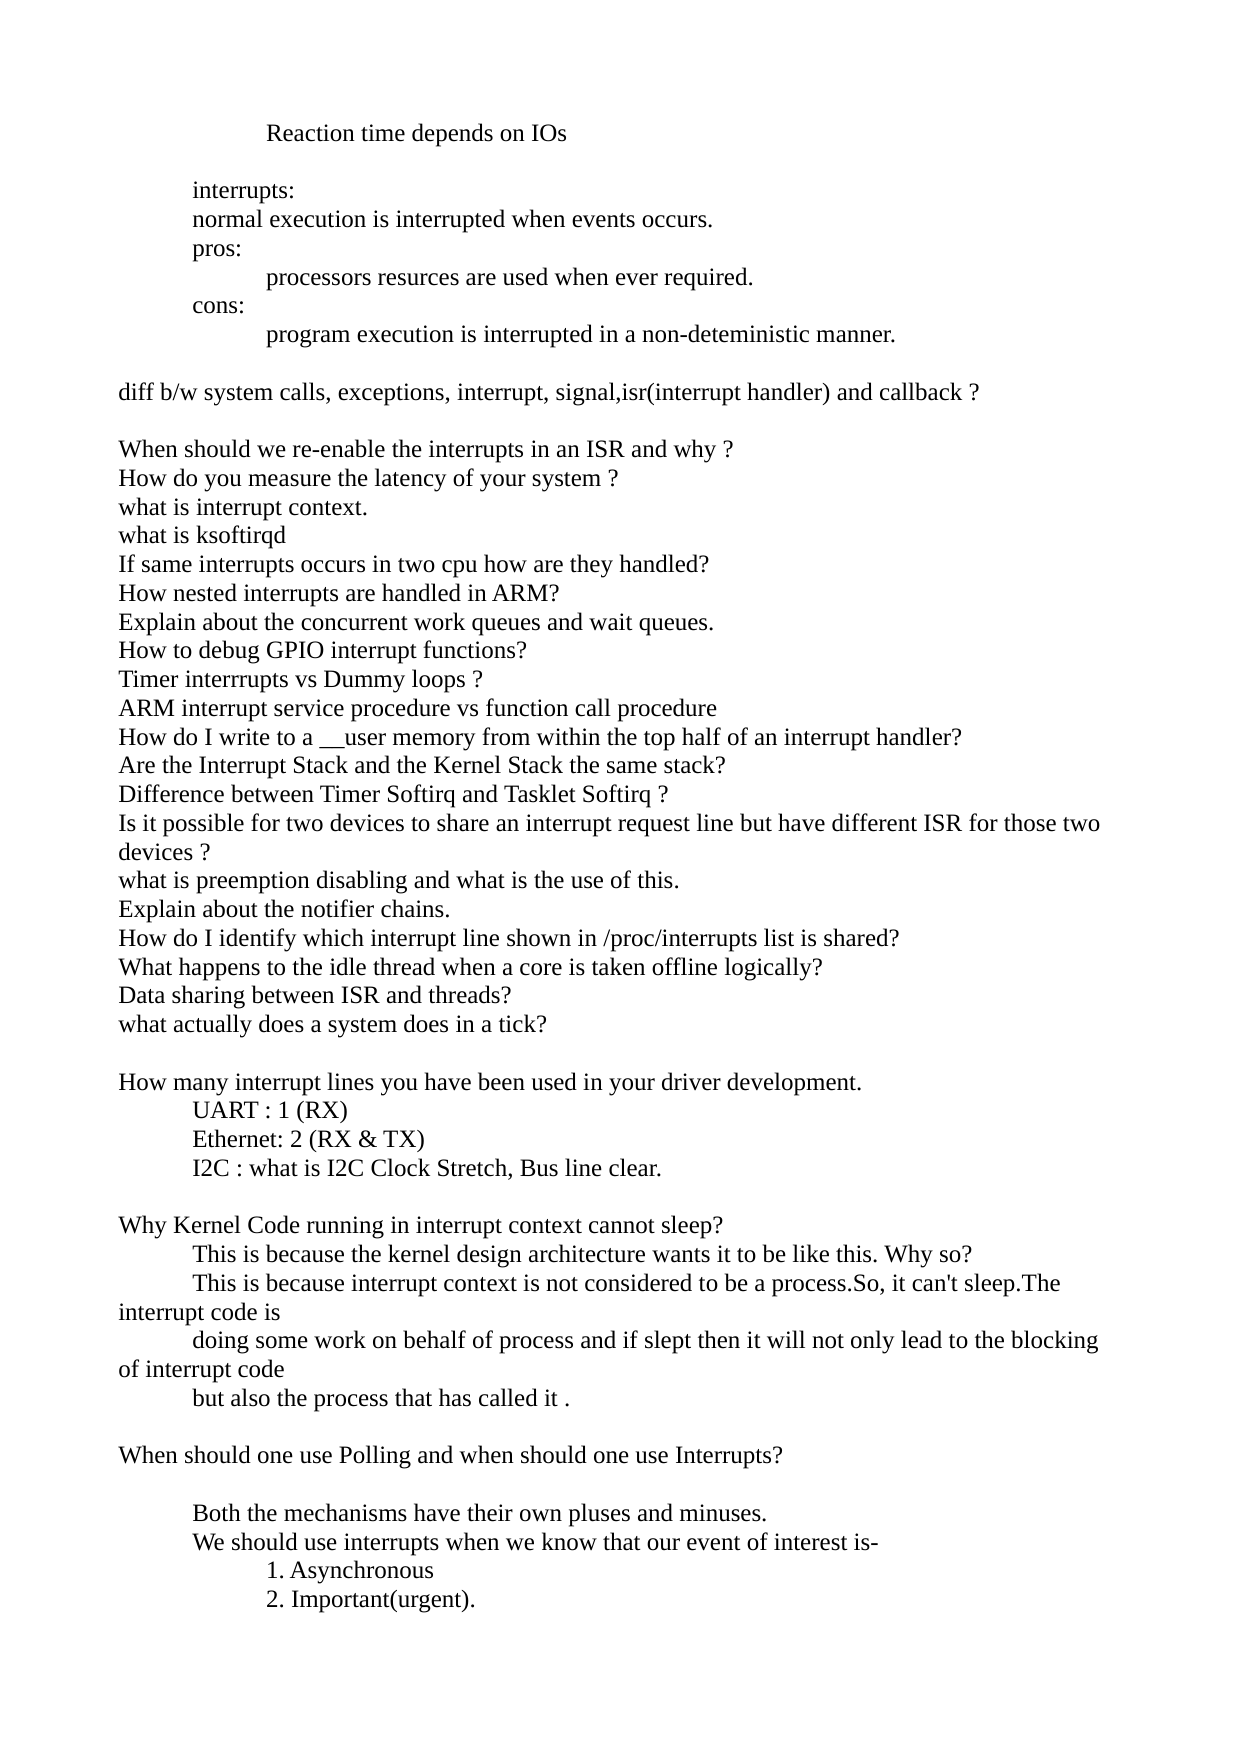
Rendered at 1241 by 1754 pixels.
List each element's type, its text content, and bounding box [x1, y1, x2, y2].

text If same interrupts occurs in two cpu how are they handled? [118, 549, 1122, 578]
text diff b/w system calls, exceptions, interrupt, signal,isr(interrupt handler) and callback ? [118, 377, 1122, 406]
text what is preemption disabling and what is the use of this. [118, 866, 1122, 894]
text I2C : what is I2C Clock Stretch, Bus line clear. [118, 1153, 1122, 1182]
text How do you measure the latency of your system ? [118, 463, 1122, 492]
text How to debug GPIO interrupt functions? [118, 636, 1122, 664]
text When should one use Polling and when should one use Interrupts? [118, 1441, 1122, 1469]
text Are the Interrupt Stack and the Kernel Stack the same stack? [118, 751, 1122, 779]
text We should use interrupts when we know that our event of interest is- [118, 1527, 1122, 1556]
text program execution is interrupted in a non-deteministic manner. [118, 319, 1122, 348]
text Both the mechanisms have their own pluses and minuses. [118, 1498, 1122, 1527]
text cons: [118, 291, 1122, 319]
text Timer interrrupts vs Dummy loops ? [118, 664, 1122, 693]
text UART : 1 (RX) [118, 1096, 1122, 1124]
text interrupts: [118, 176, 1122, 204]
text processors resurces are used when ever required. [118, 262, 1122, 291]
text but also the process that has called it . [118, 1383, 1122, 1412]
text ARM interrupt service procedure vs function call procedure [118, 693, 1122, 722]
text what is ksoftirqd [118, 521, 1122, 549]
text When should we re-enable the interrupts in an ISR and why ? [118, 434, 1122, 463]
text doing some work on behalf of process and if slept then it will not only lead to the blocking of interrupt code [118, 1326, 1122, 1383]
text normal execution is interrupted when events occurs. [118, 204, 1122, 233]
text How do I identify which interrupt line shown in /proc/interrupts list is shared? [118, 923, 1122, 952]
text What happens to the idle thread when a core is taken offline logically? [118, 952, 1122, 981]
text How many interrupt lines you have been used in your driver development. [118, 1067, 1122, 1096]
text pros: [118, 233, 1122, 262]
text How nested interrupts are handled in ARM? [118, 578, 1122, 607]
text Data sharing between ISR and threads? [118, 981, 1122, 1009]
text Reaction time depends on IOs [118, 118, 1122, 147]
text Explain about the notifier chains. [118, 894, 1122, 923]
text Ethernet: 2 (RX & TX) [118, 1124, 1122, 1153]
text Explain about the concurrent work queues and wait queues. [118, 607, 1122, 636]
text How do I write to a __user memory from within the top half of an interrupt handler? [118, 722, 1122, 751]
text This is because the kernel design architecture wants it to be like this. Why so? [118, 1239, 1122, 1268]
text Is it possible for two devices to share an interrupt request line but have different ISR for those two devices ? [118, 808, 1122, 866]
text 1. Asynchronous [118, 1556, 1122, 1584]
text what is interrupt context. [118, 492, 1122, 521]
text Difference between Timer Softirq and Tasklet Softirq ? [118, 779, 1122, 808]
text 2. Important(urgent). [118, 1584, 1122, 1613]
text what actually does a system does in a tick? [118, 1009, 1122, 1038]
text Why Kernel Code running in interrupt context cannot sleep? [118, 1211, 1122, 1239]
text This is because interrupt context is not considered to be a process.So, it can't sleep.The interrupt code is [118, 1268, 1122, 1326]
